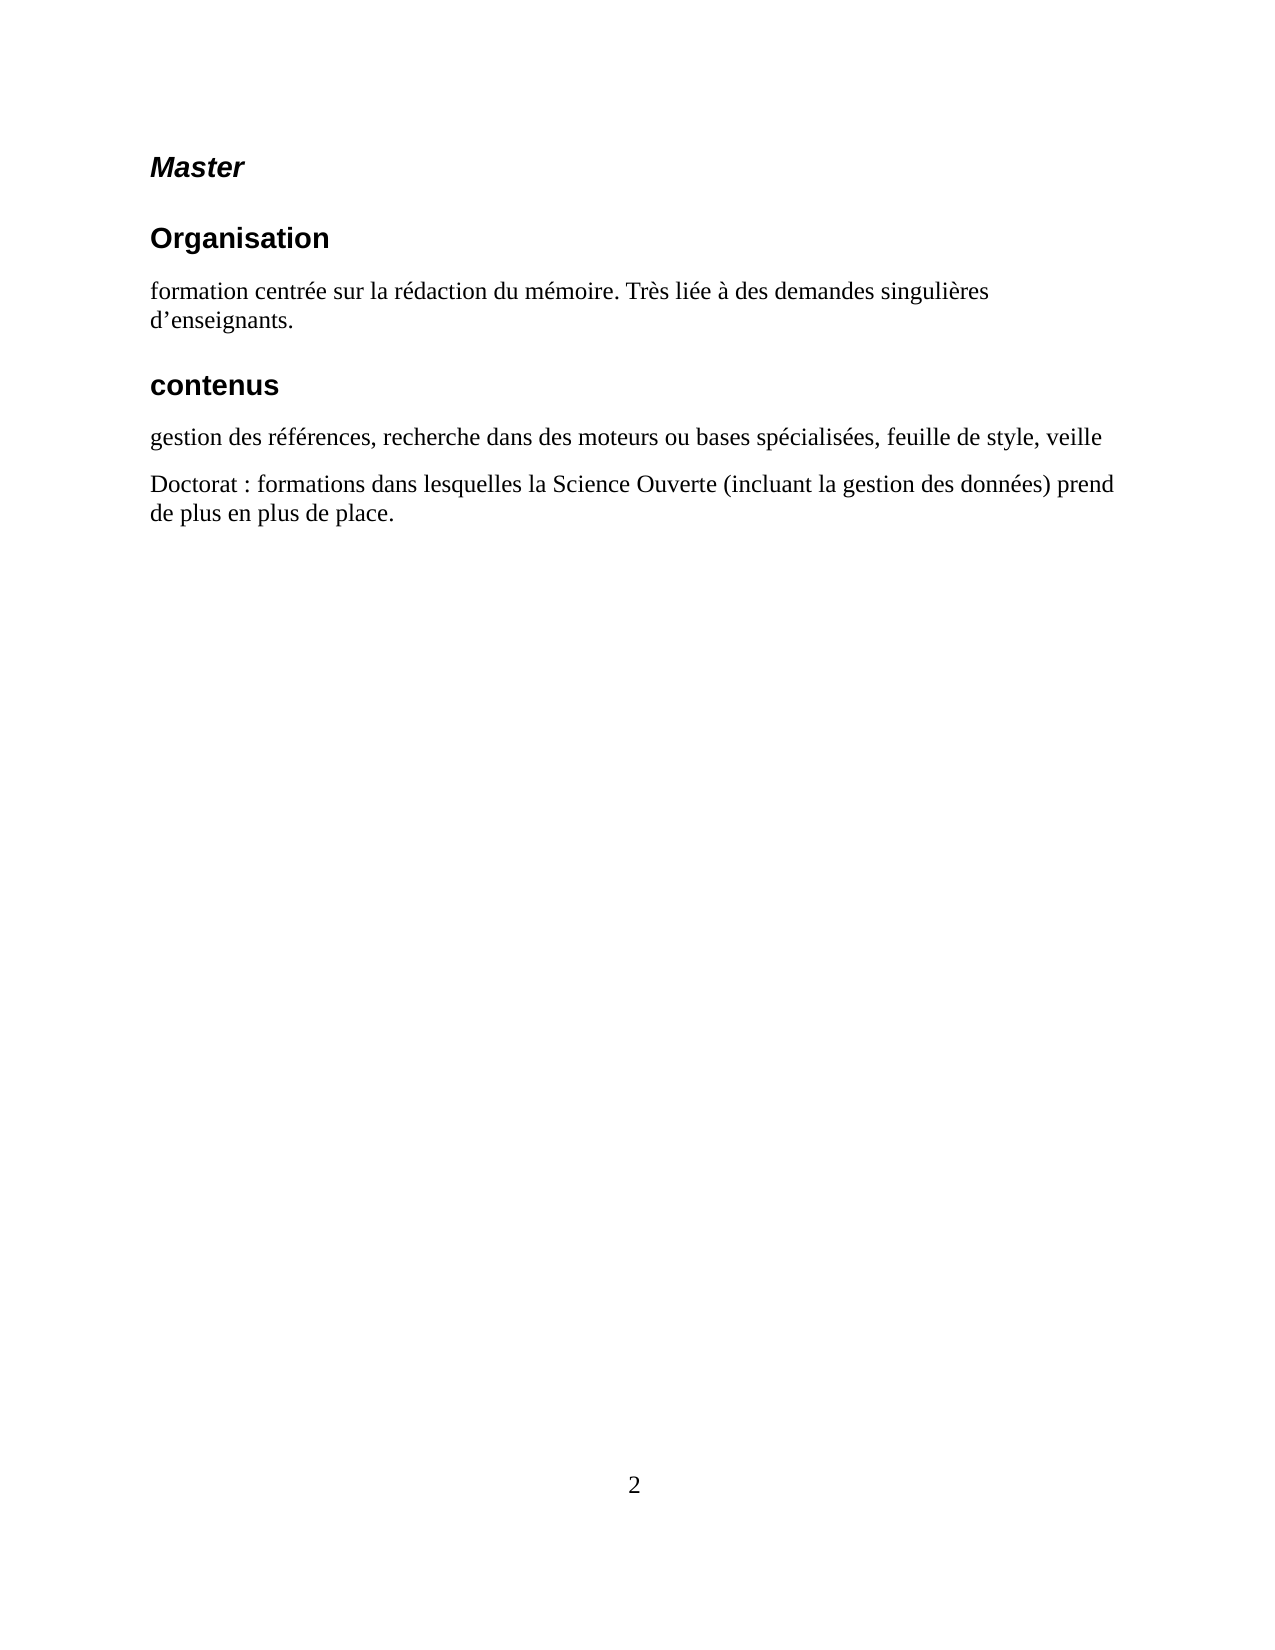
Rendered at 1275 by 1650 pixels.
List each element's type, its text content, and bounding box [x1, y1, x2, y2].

text formation centrée sur la rédaction du mémoire. Très liée à des demandes singulières d’enseignants. [150, 276, 1125, 333]
text gestion des références, recherche dans des moteurs ou bases spécialisées, feuille de style, veille [150, 422, 1125, 451]
subtitle Organisation [150, 221, 1125, 254]
subtitle Master [150, 150, 1125, 183]
subtitle contenus [150, 367, 1125, 401]
text Doctorat : formations dans lesquelles la Science Ouverte (incluant la gestion des données) prend de plus en plus de place. [150, 469, 1125, 527]
